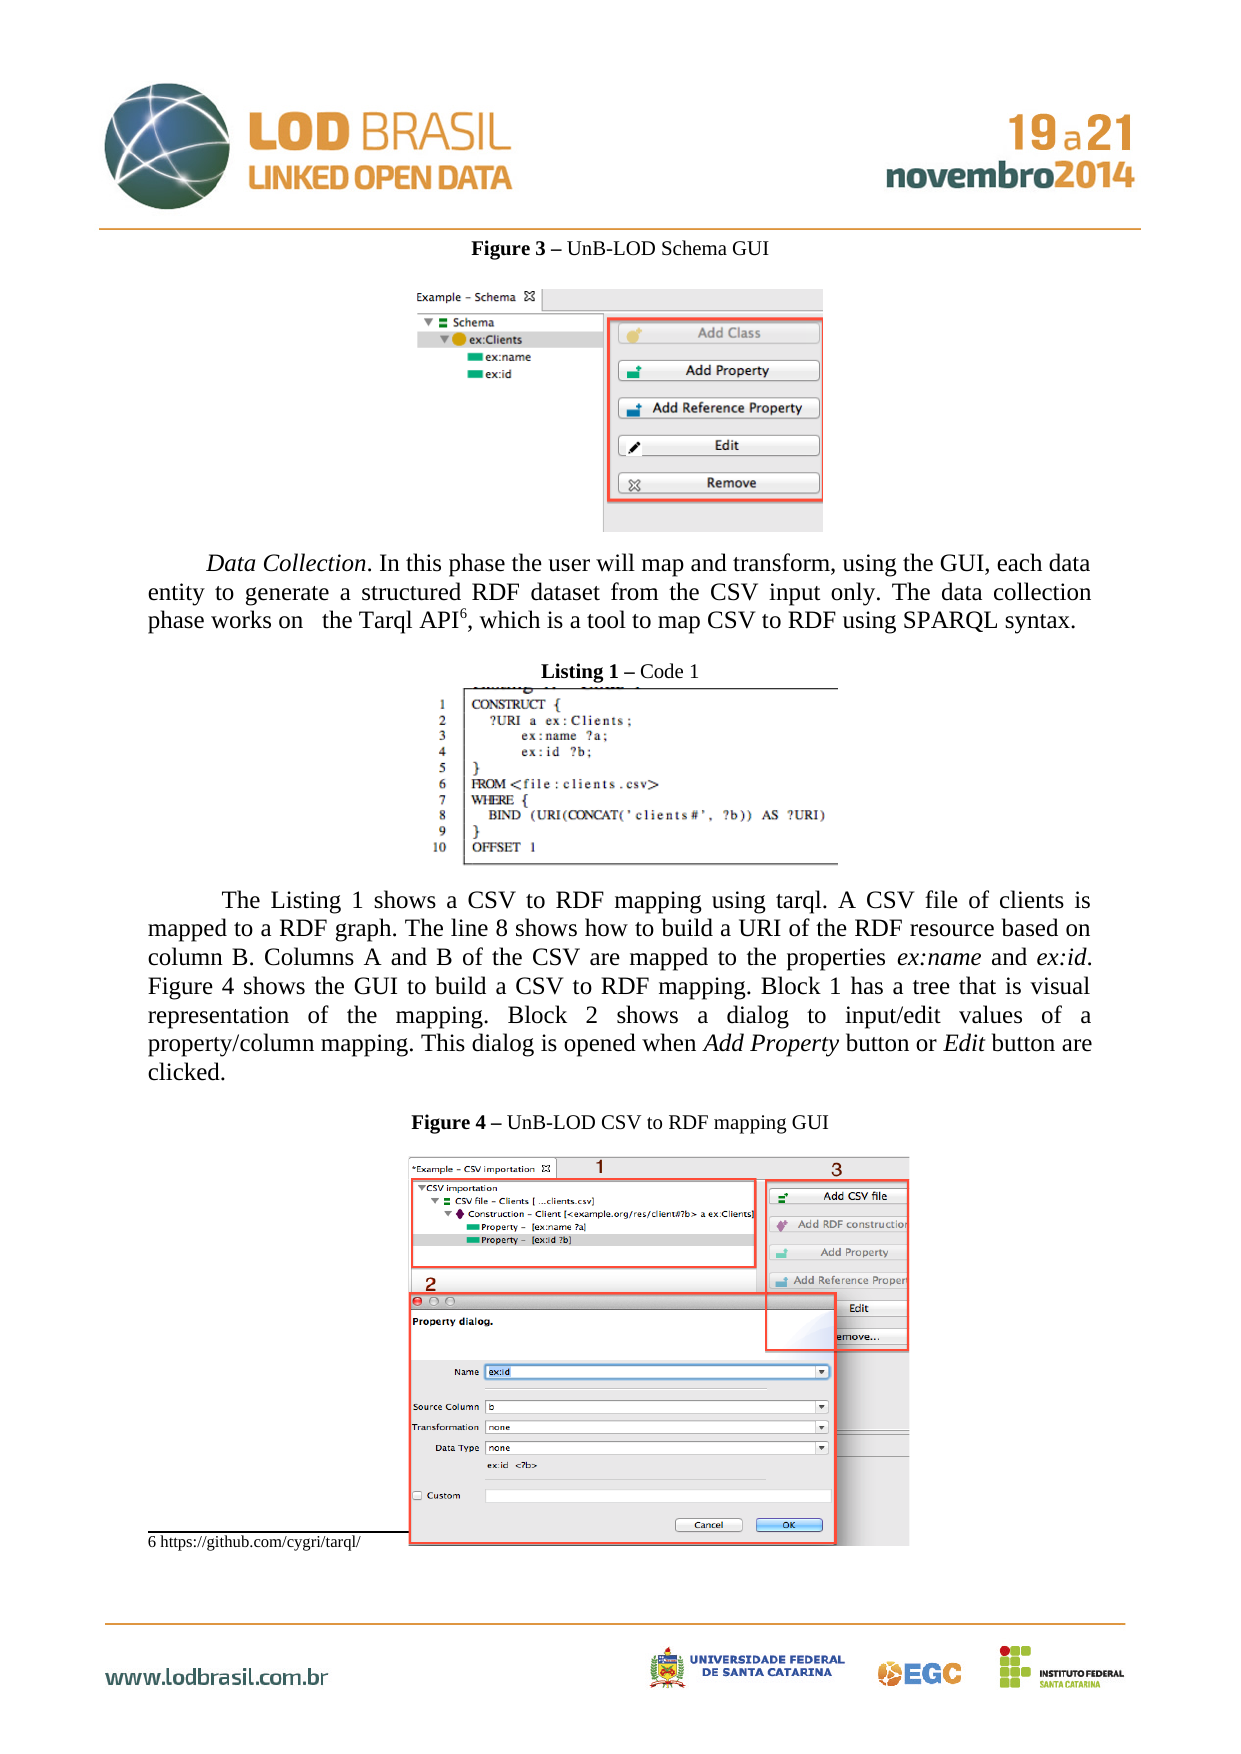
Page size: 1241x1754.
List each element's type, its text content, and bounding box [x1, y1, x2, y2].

picture [408, 1156, 910, 1546]
text Listing 1 – Code 1 [148, 659, 1092, 683]
text Data Collection. In this phase the user will map and transform, using the GUI, each data [148, 548, 1092, 577]
text https://github.com/cygri/tarql/ [148, 1532, 1092, 1551]
text Figure 3 – UnB-LOD Schema GUI [148, 236, 1092, 260]
picture [93, 73, 1147, 234]
picture [431, 687, 838, 869]
text entity to generate a structured RDF dataset from the CSV input only. The data collection phase works on the Tarql API, which is a tool to map CSV to RDF using SPARQL syntax. [148, 577, 1092, 634]
text The Listing 1 shows a CSV to RDF mapping using tarql. A CSV file of clients is mapped to a RDF graph. The line 8 shows how to build a URI of the RDF resource based on column B. Columns A and B of the CSV are mapped to the properties ex:name and ex:id. Figure 4 shows the GUI to build a CSV to RDF mapping. Block 1 has a tree that is visual representation of the mapping. Block 2 shows a dialog to input/edit values of a property/column mapping. This dialog is opened when Add Property button or Edit button are clicked. [148, 885, 1092, 1086]
text Figure 4 – UnB-LOD CSV to RDF mapping GUI [148, 1110, 1092, 1134]
picture [105, 1623, 1135, 1701]
picture [417, 289, 823, 532]
